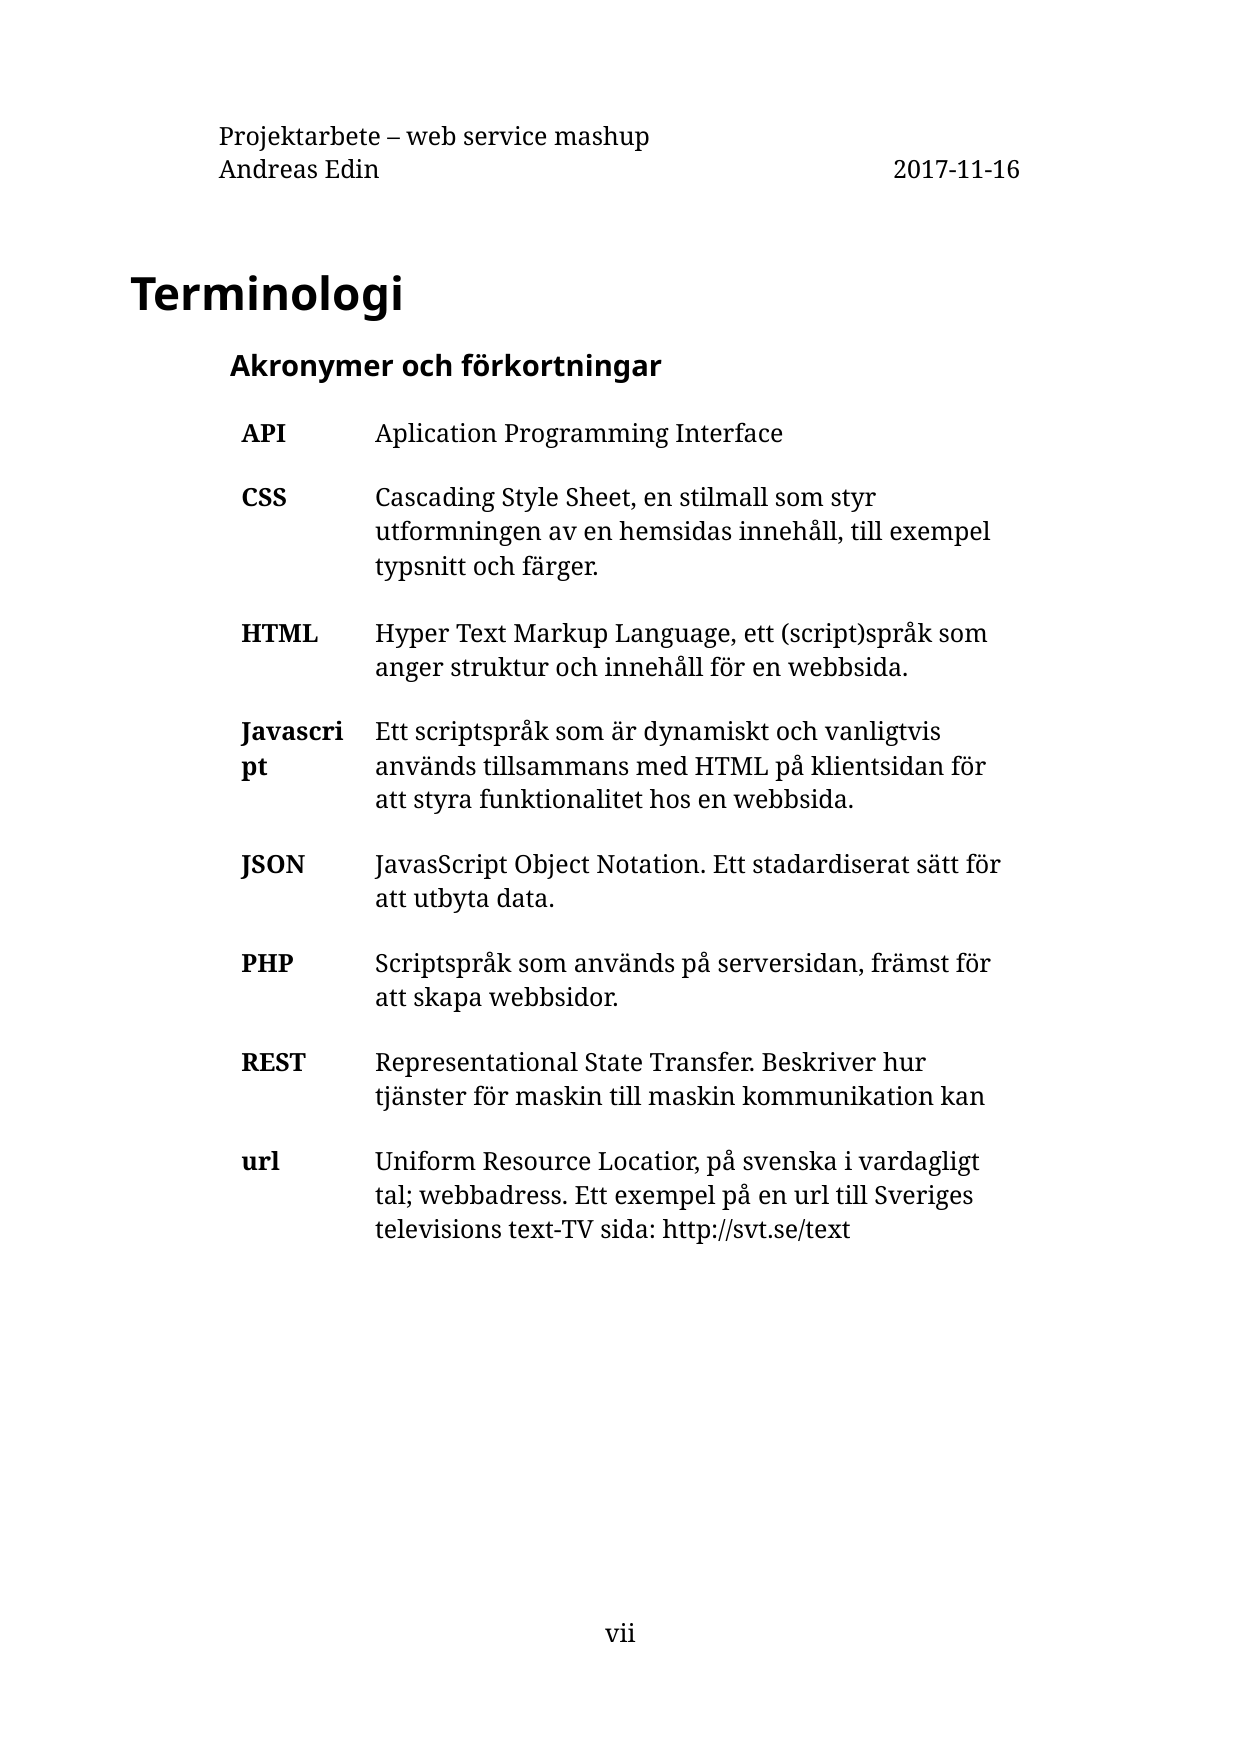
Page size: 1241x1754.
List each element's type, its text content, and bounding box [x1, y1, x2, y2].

table_cell Ett scriptspråk som är dynamiskt och vanligtvis används tillsammans med HTML på klientsidan för att styra funktionalitet hos en webbsida. [364, 708, 1022, 841]
table_cell JSON [230, 841, 364, 940]
table_cell Javascript [230, 708, 364, 841]
table_cell HTML [230, 609, 364, 708]
table_cell [476, 1276, 1027, 1482]
table_cell PHP [230, 940, 364, 1039]
table_cell Hyper Text Markup Language, ett (script)språk som anger struktur och innehåll för en webbsida. [364, 609, 1022, 708]
table_cell [476, 1482, 1027, 1528]
table_cell CSS [230, 474, 364, 609]
table_cell [224, 1482, 476, 1528]
subtitle Terminologi [130, 261, 1022, 324]
table_header Aplication Programming Interface [364, 409, 1022, 474]
table_cell url [230, 1138, 364, 1271]
table_cell REST [230, 1039, 364, 1138]
table_cell [224, 1276, 476, 1482]
table_cell Cascading Style Sheet, en stilmall som styr utformningen av en hemsidas innehåll, till exempel typsnitt och färger. [364, 474, 1022, 609]
table_header API [230, 409, 364, 474]
table_cell Scriptspråk som används på serversidan, främst för att skapa webbsidor. [364, 940, 1022, 1039]
table_header Akronymer och förkortningar [224, 333, 1027, 1276]
table_cell JavasScript Object Notation. Ett stadardiserat sätt för att utbyta data. [364, 841, 1022, 940]
table_cell Uniform Resource Locatior, på svenska i vardagligt tal; webbadress. Ett exempel på en url till Sveriges televisions text-TV sida: http://svt.se/text [364, 1138, 1022, 1271]
table_cell Representational State Transfer. Beskriver hur tjänster för maskin till maskin kommunikation kan [364, 1039, 1022, 1138]
